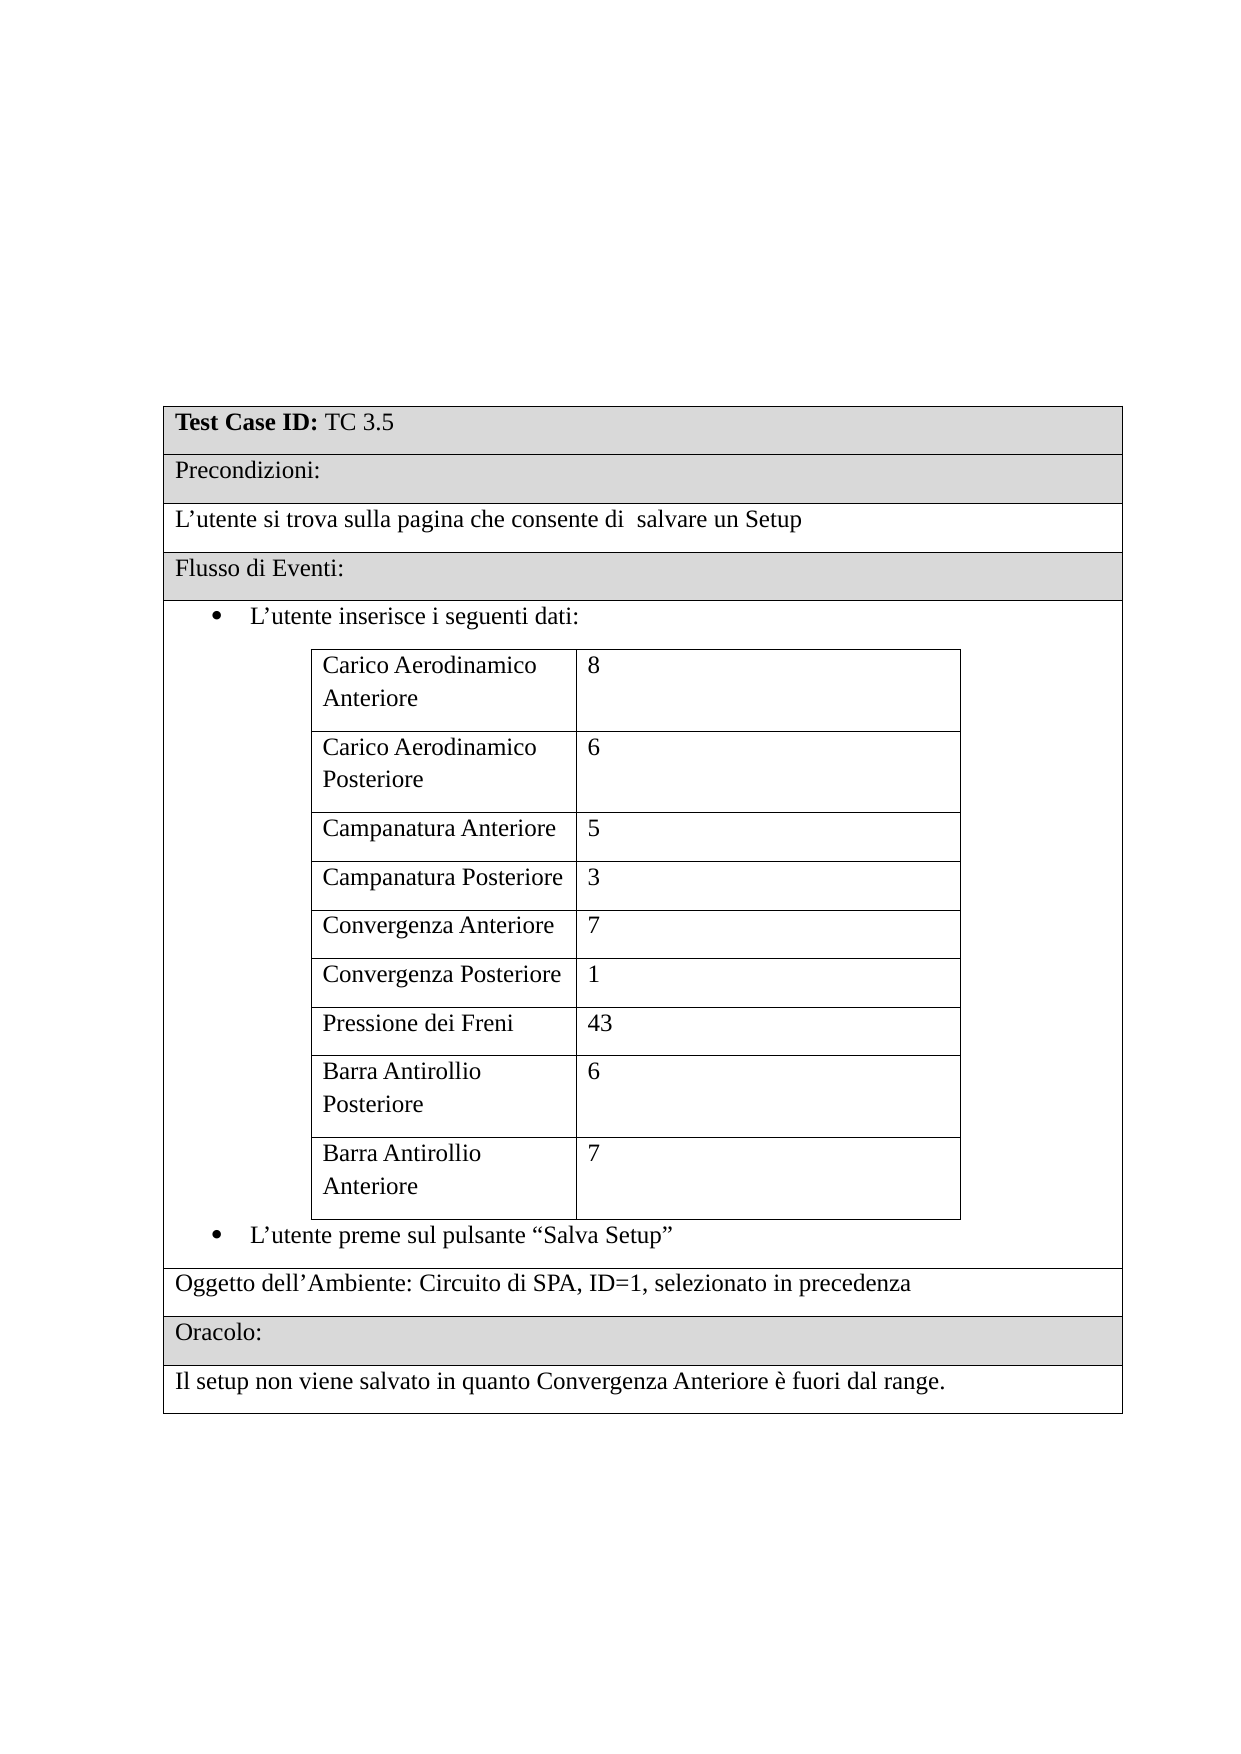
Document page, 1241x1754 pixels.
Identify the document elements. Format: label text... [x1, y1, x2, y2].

table_cell Pressione dei Freni [312, 1008, 576, 1055]
table_cell Barra Antirollio Posteriore [312, 1056, 576, 1137]
table_cell L’utente si trova sulla pagina che consente di salvare un Setup [164, 504, 1122, 552]
table_cell Barra Antirollio Anteriore [312, 1138, 576, 1219]
table_cell Convergenza Posteriore [312, 959, 576, 1007]
table_header 8 [577, 650, 960, 731]
table_cell Carico Aerodinamico Posteriore [312, 732, 576, 812]
table_cell Flusso di Eventi: [164, 553, 1122, 600]
table_cell Convergenza Anteriore [312, 911, 576, 958]
table_cell 1 [577, 959, 960, 1007]
table_header Carico Aerodinamico Anteriore [312, 650, 576, 731]
table_cell L’utente inserisce i seguenti dati: L’utente preme sul pulsante “Salva Setup” [164, 601, 1122, 1267]
table_cell Il setup non viene salvato in quanto Convergenza Anteriore è fuori dal range. [164, 1366, 1122, 1413]
table_cell Oggetto dell’Ambiente: Circuito di SPA, ID=1, selezionato in precedenza [164, 1269, 1122, 1316]
table_cell 6 [577, 732, 960, 812]
table_cell Campanatura Anteriore [312, 813, 576, 861]
table_cell 7 [577, 1138, 960, 1219]
table_cell 7 [577, 911, 960, 958]
table_cell 5 [577, 813, 960, 861]
table_cell 3 [577, 862, 960, 909]
table_cell Oracolo: [164, 1317, 1122, 1365]
table_header Test Case ID: TC 3.5 [164, 407, 1122, 454]
table_cell Campanatura Posteriore [312, 862, 576, 909]
table_cell 6 [577, 1056, 960, 1137]
table_cell Precondizioni: [164, 455, 1122, 503]
table_cell 43 [577, 1008, 960, 1055]
